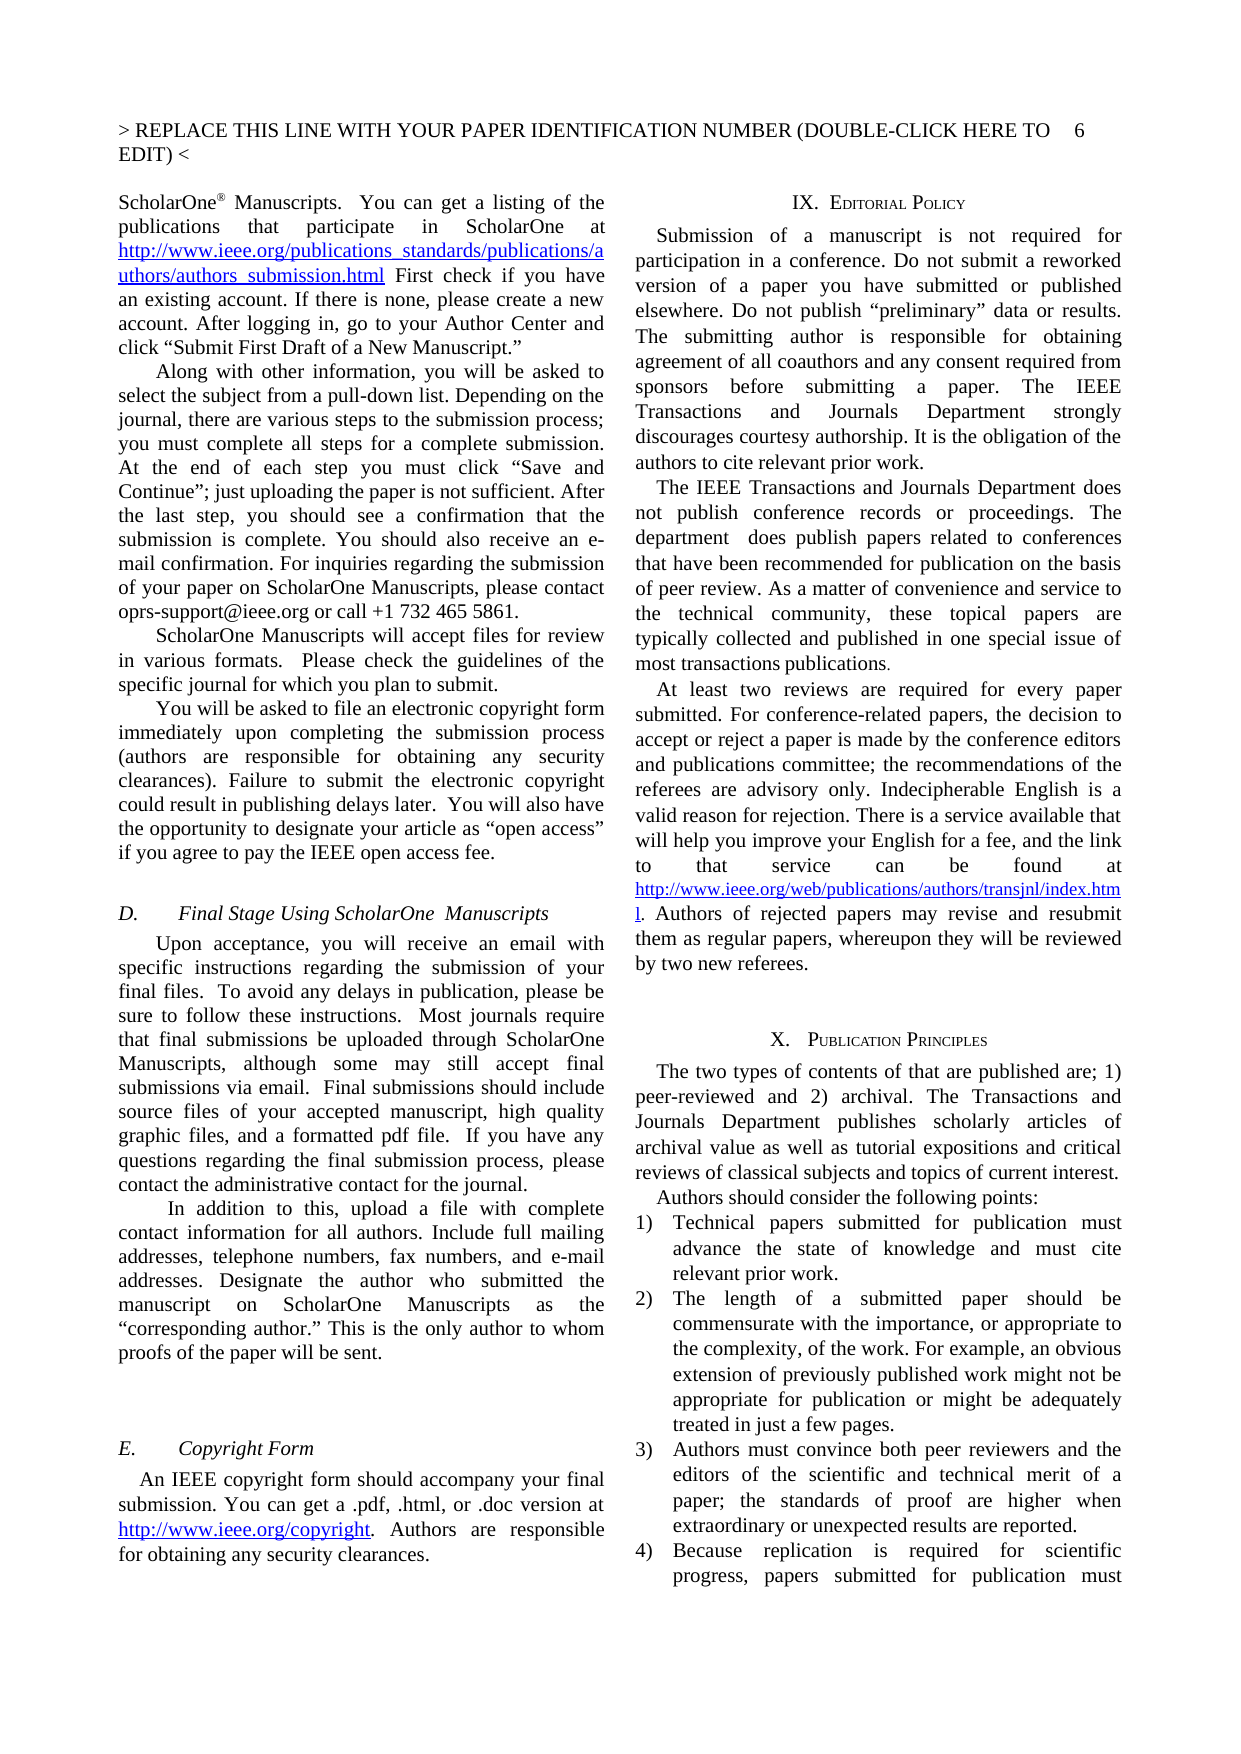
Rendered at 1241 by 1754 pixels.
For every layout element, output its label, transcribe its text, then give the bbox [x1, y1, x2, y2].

text You will be asked to file an electronic copyright form immediately upon completing the submission process (authors are responsible for obtaining any security clearances). Failure to submit the electronic copyright could result in publishing delays later. You will also have the opportunity to designate your article as “open access” if you agree to pay the IEEE open access fee. [118, 696, 605, 864]
text At least two reviews are required for every paper submitted. For conference-related papers, the decision to accept or reject a paper is made by the conference editors and publications committee; the recommendations of the referees are advisory only. Indecipherable English is a valid reason for rejection. There is a service available that will help you improve your English for a fee, and the link to that service can be found at http://www.ieee.org/web/publications/authors/transjnl/index.html. Authors of rejected papers may revise and resubmit them as regular papers, whereupon they will be reviewed by two new referees. [635, 676, 1122, 975]
text Upon acceptance, you will receive an email with specific instructions regarding the submission of your final files. To avoid any delays in publication, please be sure to follow these instructions. Most journals require that final submissions be uploaded through ScholarOne Manuscripts, although some may still accept final submissions via email. Final submissions should include source files of your accepted manuscript, high quality graphic files, and a formatted pdf file. If you have any questions regarding the final submission process, please contact the administrative contact for the journal. [118, 931, 605, 1196]
subtitle Final Stage Using ScholarOne Manuscripts [118, 901, 605, 925]
text Submission of a manuscript is not required for participation in a conference. Do not submit a reworked version of a paper you have submitted or published elsewhere. Do not publish “preliminary” data or results. The submitting author is responsible for obtaining agreement of all coauthors and any consent required from sponsors before submitting a paper. The IEEE Transactions and Journals Department strongly discourages courtesy authorship. It is the obligation of the authors to cite relevant prior work. [635, 223, 1122, 474]
text ScholarOne® Manuscripts. You can get a listing of the publications that participate in ScholarOne at http://www.ieee.org/publications_standards/publications/authors/authors_submission.html First check if you have an existing account. If there is none, please create a new account. After logging in, go to your Author Center and click “Submit First Draft of a New Manuscript.” [118, 190, 605, 359]
subtitle Copyright Form [118, 1436, 605, 1460]
list Technical papers submitted for publication must advance the state of knowledge and must cite relevant prior work. [635, 1210, 1122, 1285]
text ScholarOne Manuscripts will accept files for review in various formats. Please check the guidelines of the specific journal for which you plan to submit. [118, 623, 605, 696]
text An IEEE copyright form should accompany your final submission. You can get a .pdf, .html, or .doc version at http://www.ieee.org/copyright. Authors are responsible for obtaining any security clearances. [118, 1466, 605, 1566]
subtitle Editorial Policy [635, 190, 1122, 214]
text In addition to this, upload a file with complete contact information for all authors. Include full mailing addresses, telephone numbers, fax numbers, and e-mail addresses. Designate the author who submitted the manuscript on ScholarOne Manuscripts as the “corresponding author.” This is the only author to whom proofs of the paper will be sent. [118, 1196, 605, 1364]
list Authors must convince both peer reviewers and the editors of the scientific and technical merit of a paper; the standards of proof are higher when extraordinary or unexpected results are reported. [635, 1437, 1122, 1537]
text Authors should consider the following points: [635, 1185, 1122, 1209]
list Because replication is required for scientific progress, papers submitted for publication must [635, 1538, 1122, 1587]
text The two types of contents of that are published are; 1) peer-reviewed and 2) archival. The Transactions and Journals Department publishes scholarly articles of archival value as well as tutorial expositions and critical reviews of classical subjects and topics of current interest. [635, 1059, 1122, 1184]
subtitle Publication Principles [635, 1027, 1122, 1051]
text Along with other information, you will be asked to select the subject from a pull-down list. Depending on the journal, there are various steps to the submission process; you must complete all steps for a complete submission. At the end of each step you must click “Save and Continue”; just uploading the paper is not sufficient. After the last step, you should see a confirmation that the submission is complete. You should also receive an e-mail confirmation. For inquiries regarding the submission of your paper on ScholarOne Manuscripts, please contact oprs-support@ieee.org or call +1 732 465 5861. [118, 359, 605, 623]
list The length of a submitted paper should be commensurate with the importance, or appropriate to the complexity, of the work. For example, an obvious extension of previously published work might not be appropriate for publication or might be adequately treated in just a few pages. [635, 1286, 1122, 1436]
text The IEEE Transactions and Journals Department does not publish conference records or proceedings. The department does publish papers related to conferences that have been recommended for publication on the basis of peer review. As a matter of convenience and service to the technical community, these topical papers are typically collected and published in one special issue of most transactions publications. [635, 475, 1122, 675]
